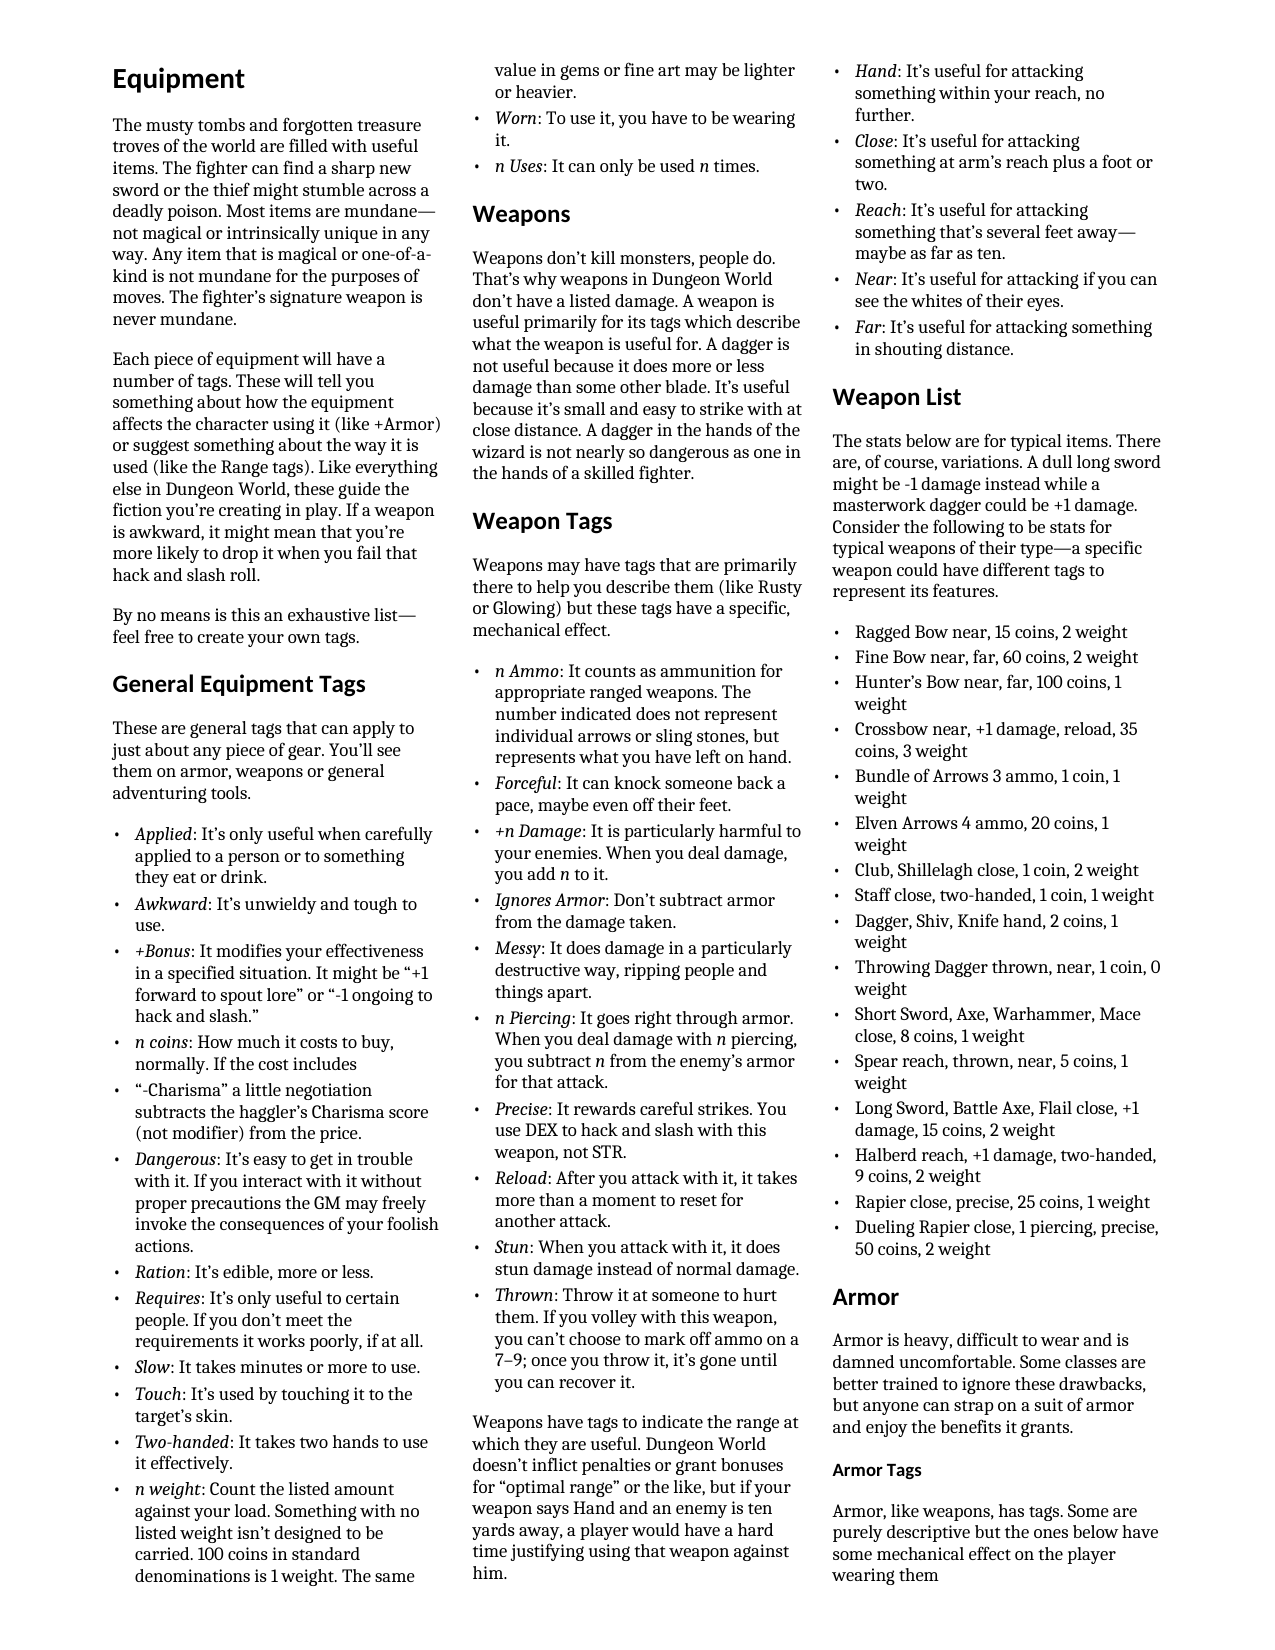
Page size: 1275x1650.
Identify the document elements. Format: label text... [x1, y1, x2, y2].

list Slow: It takes minutes or more to use. [112, 1356, 442, 1379]
subtitle Weapon Tags [472, 505, 802, 536]
list Thrown: Throw it at someone to hurt them. If you volley with this weapon, you can’t choose to mark off ammo on a 7–9; once you throw it, it’s gone until you can recover it. [472, 1284, 802, 1393]
list n Ammo: It counts as ammunition for appropriate ranged weapons. The number indicated does not represent individual arrows or sling stones, but represents what you have left on hand. [472, 659, 802, 768]
subtitle Equipment [112, 60, 442, 96]
list Short Sword, Axe, Warhammer, Mace close, 8 coins, 1 weight [832, 1004, 1162, 1047]
list Reach: It’s useful for attacking something that’s several feet away—maybe as far as ten. [832, 199, 1162, 264]
list Staff close, two-handed, 1 coin, 1 weight [832, 885, 1162, 906]
list Ignores Armor: Don’t subtract armor from the damage taken. [472, 889, 802, 933]
list Fine Bow near, far, 60 coins, 2 weight [832, 647, 1162, 668]
subtitle Weapon List [832, 381, 1162, 411]
list Long Sword, Battle Axe, Flail close, +1 damage, 15 coins, 2 weight [832, 1098, 1162, 1141]
list n coins: How much it costs to buy, normally. If the cost includes [112, 1031, 442, 1075]
text The stats below are for typical items. There are, of course, variations. A dull long sword might be -1 damage instead while a masterwork dagger could be +1 damage. Consider the following to be stats for typical weapons of their type—a specific weapon could have different tags to represent its features. [832, 430, 1162, 603]
list n weight: Count the listed amount against your load. Something with no listed weight isn’t designed to be carried. 100 coins in standard denominations is 1 weight. The same [112, 1478, 442, 1587]
list n Uses: It can only be used n times. [472, 155, 802, 177]
text These are general tags that can apply to just about any piece of gear. You’ll see them on armor, weapons or general adventuring tools. [112, 718, 442, 804]
subtitle General Equipment Tags [112, 669, 442, 699]
list Precise: It rewards careful strikes. You use DEX to hack and slash with this weapon, not STR. [472, 1097, 802, 1163]
list +n Damage: It is particularly harmful to your enemies. When you deal damage, you add n to it. [472, 820, 802, 886]
text Each piece of equipment will have a number of tags. These will tell you something about how the equipment affects the character using it (like +Armor) or suggest something about the way it is used (like the Range tags). Like everything else in Dungeon World, these guide the fiction you’re creating in play. If a weapon is awkward, it might mean that you’re more likely to drop it when you fail that hack and slash roll. [112, 349, 442, 586]
list Requires: It’s only useful to certain people. If you don’t meet the requirements it works poorly, if at all. [112, 1287, 442, 1353]
text By no means is this an exhaustive list—feel free to create your own tags. [112, 605, 442, 648]
list Dagger, Shiv, Knife hand, 2 coins, 1 weight [832, 910, 1162, 953]
list Worn: To use it, you have to be wearing it. [472, 107, 802, 151]
list Spear reach, thrown, near, 5 coins, 1 weight [832, 1051, 1162, 1094]
subtitle Armor Tags [832, 1458, 1162, 1481]
subtitle Weapons [472, 198, 802, 228]
list value in gems or fine art may be lighter or heavier. [472, 60, 802, 103]
list Crossbow near, +1 damage, reload, 35 coins, 3 weight [832, 719, 1162, 762]
text The musty tombs and forgotten treasure troves of the world are filled with useful items. The fighter can find a sharp new sword or the thief might stumble across a deadly poison. Most items are mundane—not magical or intrinsically unique in any way. Any item that is magical or one-of-a-kind is not mundane for the purposes of moves. The fighter’s signature weapon is never mundane. [112, 114, 442, 330]
list Touch: It’s used by touching it to the target’s skin. [112, 1383, 442, 1427]
text Armor is heavy, difficult to wear and is damned uncomfortable. Some classes are better trained to ignore these drawbacks, but anyone can strap on a suit of armor and enjoy the benefits it grants. [832, 1330, 1162, 1438]
text Weapons don’t kill monsters, people do. That’s why weapons in Dungeon World don’t have a listed damage. A weapon is useful primarily for its tags which describe what the weapon is useful for. A dagger is not useful because it does more or less damage than some other blade. It’s useful because it’s small and easy to strike with at close distance. A dagger in the hands of the wizard is not nearly so dangerous as one in the hands of a skilled fighter. [472, 247, 802, 484]
list +Bonus: It modifies your effectiveness in a specified situation. It might be “+1 forward to spout lore” or “-1 ongoing to hack and slash.” [112, 940, 442, 1027]
list Stun: When you attack with it, it does stun damage instead of normal damage. [472, 1236, 802, 1280]
list Applied: It’s only useful when carefully applied to a person or to something they eat or drink. [112, 823, 442, 888]
list Rapier close, precise, 25 coins, 1 weight [832, 1191, 1162, 1213]
list Awkward: It’s unwieldy and tough to use. [112, 892, 442, 936]
list Halberd reach, +1 damage, two-handed, 9 coins, 2 weight [832, 1144, 1162, 1188]
list Club, Shillelagh close, 1 coin, 2 weight [832, 859, 1162, 881]
text Weapons may have tags that are primarily there to help you describe them (like Rusty or Glowing) but these tags have a specific, mechanical effect. [472, 554, 802, 641]
list Ragged Bow near, 15 coins, 2 weight [832, 621, 1162, 643]
list Hand: It’s useful for attacking something within your reach, no further. [832, 60, 1162, 126]
list Forceful: It can knock someone back a pace, maybe even off their feet. [472, 772, 802, 816]
list Far: It’s useful for attacking something in shouting distance. [832, 316, 1162, 360]
list Two-handed: It takes two hands to use it effectively. [112, 1430, 442, 1474]
list n Piercing: It goes right through armor. When you deal damage with n piercing, you subtract n from the enemy’s armor for that attack. [472, 1006, 802, 1094]
list Throwing Dagger thrown, near, 1 coin, 0 weight [832, 957, 1162, 1000]
list Near: It’s useful for attacking if you can see the whites of their eyes. [832, 268, 1162, 312]
list Ration: It’s edible, more or less. [112, 1261, 442, 1283]
text Weapons have tags to indicate the range at which they are useful. Dungeon World doesn’t inflict penalties or grant bonuses for “optimal range” or the like, but if your weapon says Hand and an enemy is ten yards away, a player would have a hard time justifying using that weapon against him. [472, 1411, 802, 1584]
subtitle Armor [832, 1281, 1162, 1311]
list Close: It’s useful for attacking something at arm’s reach plus a foot or two. [832, 129, 1162, 195]
list Bundle of Arrows 3 ammo, 1 coin, 1 weight [832, 766, 1162, 809]
list Elven Arrows 4 ammo, 20 coins, 1 weight [832, 813, 1162, 856]
text Armor, like weapons, has tags. Some are purely descriptive but the ones below have some mechanical effect on the player wearing them [832, 1500, 1162, 1586]
list Messy: It does damage in a particularly destructive way, ripping people and things apart. [472, 937, 802, 1003]
list “-Charisma” a little negotiation subtracts the haggler’s Charisma score (not modifier) from the price. [112, 1079, 442, 1144]
list Dangerous: It’s easy to get in trouble with it. If you interact with it without proper precautions the GM may freely invoke the consequences of your foolish actions. [112, 1148, 442, 1257]
list Hunter’s Bow near, far, 100 coins, 1 weight [832, 672, 1162, 715]
list Reload: After you attack with it, it takes more than a moment to reset for another attack. [472, 1167, 802, 1232]
list Dueling Rapier close, 1 piercing, precise, 50 coins, 2 weight [832, 1217, 1162, 1260]
